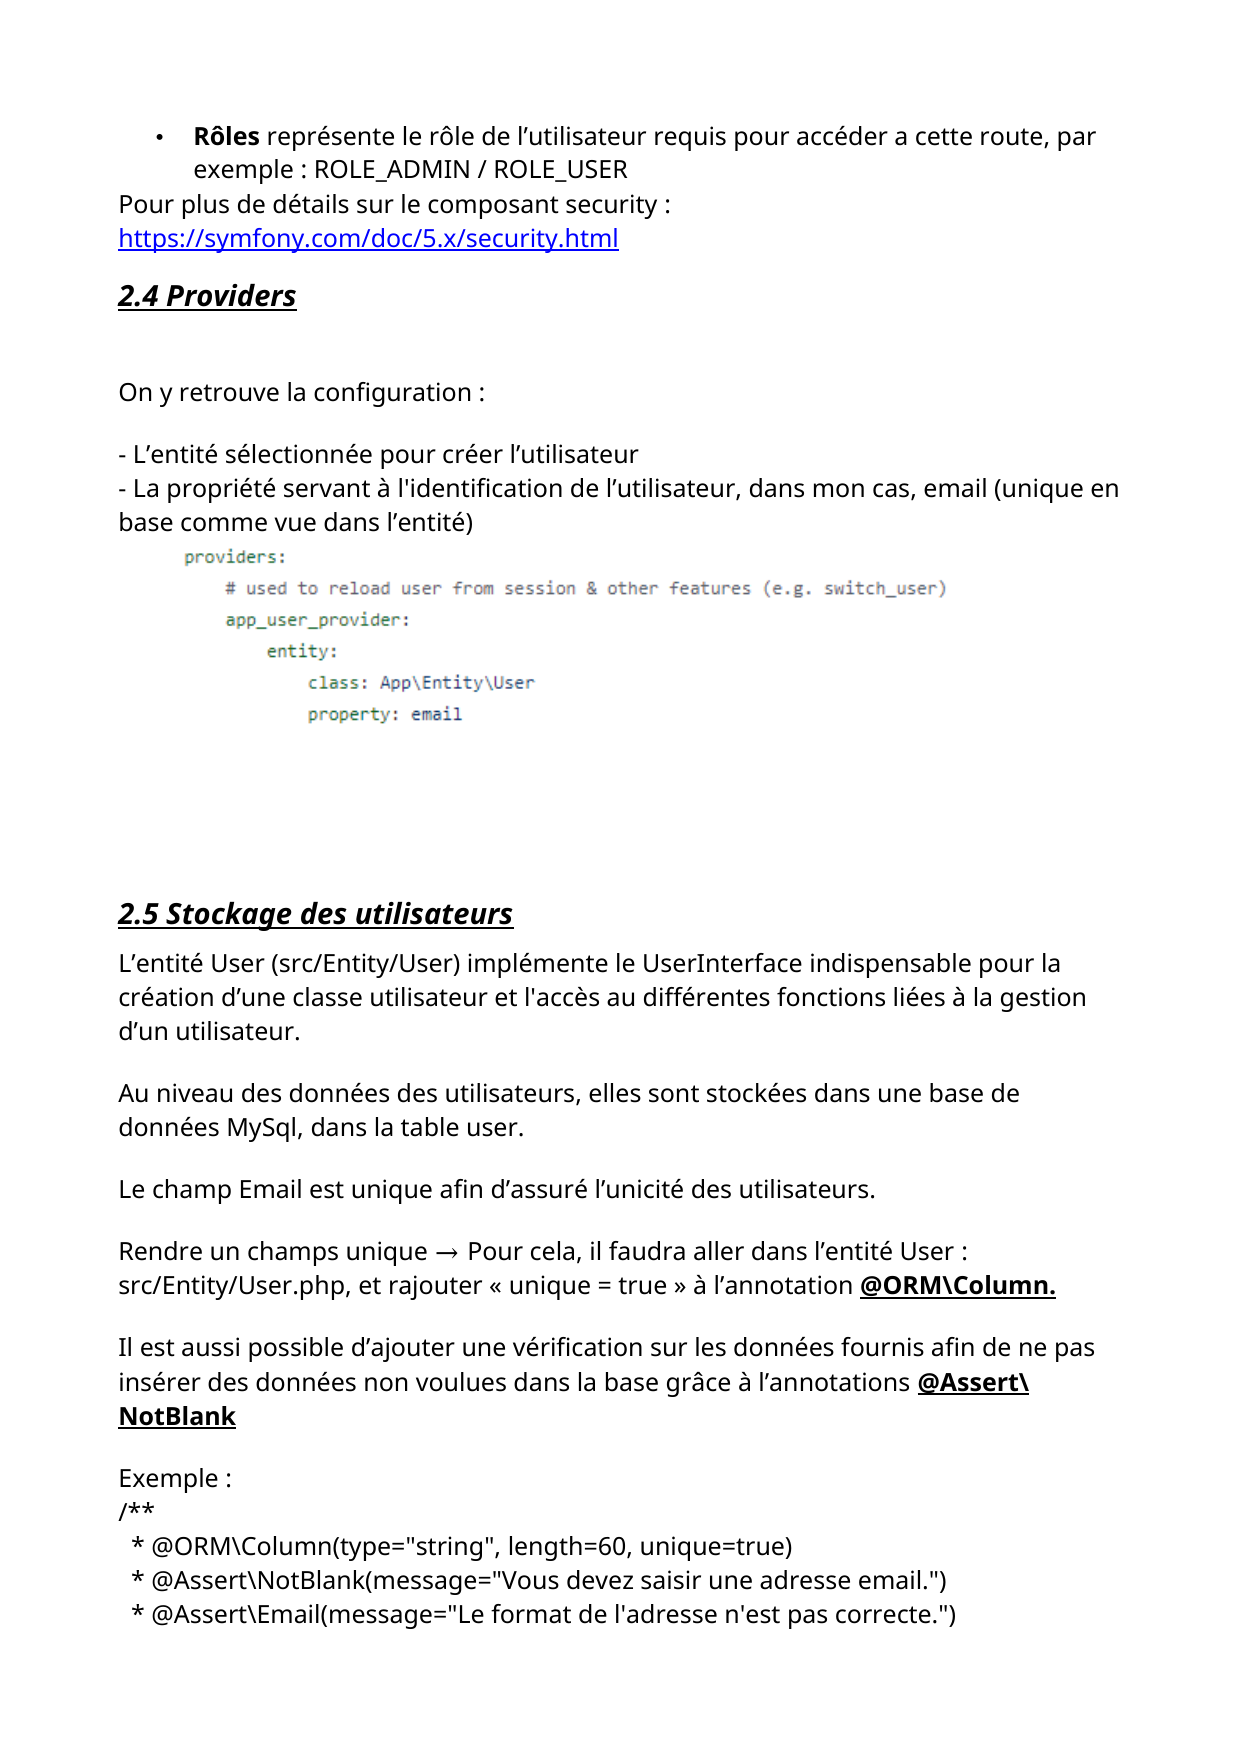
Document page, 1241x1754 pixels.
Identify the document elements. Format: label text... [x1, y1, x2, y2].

text * @Assert\Email(message="Le format de l'adresse n'est pas correcte.") [118, 1597, 1122, 1631]
text - La propriété servant à l'identification de l’utilisateur, dans mon cas, email (unique en base comme vue dans l’entité) [118, 470, 1122, 538]
text Pour plus de détails sur le composant security : https://symfony.com/doc/5.x/security.html [118, 186, 1122, 254]
text Le champ Email est unique afin d’assuré l’unicité des utilisateurs. [118, 1172, 1122, 1206]
text /** [118, 1494, 1122, 1528]
list Rôles représente le rôle de l’utilisateur requis pour accéder a cette route, par exemple : ROLE_ADMIN / ROLE_USER [156, 118, 1122, 186]
text - L’entité sélectionnée pour créer l’utilisateur [118, 436, 1122, 470]
text * @ORM\Column(type="string", length=60, unique=true) [118, 1528, 1122, 1562]
text 2.5 Stockage des utilisateurs [118, 893, 1122, 933]
text 2.4 Providers [118, 275, 1122, 315]
text Il est aussi possible d’ajouter une vérification sur les données fournis afin de ne pas insérer des données non voulues dans la base grâce à l’annotations @Assert\NotBlank [118, 1330, 1122, 1432]
text Rendre un champs unique → Pour cela, il faudra aller dans l’entité User : src/Entity/User.php, et rajouter « unique = true » à l’annotation @ORM\Column. [118, 1234, 1122, 1302]
text * @Assert\NotBlank(message="Vous devez saisir une adresse email.") [118, 1562, 1122, 1597]
text Exemple : [118, 1460, 1122, 1494]
text L’entité User (src/Entity/User) implémente le UserInterface indispensable pour la création d’une classe utilisateur et l'accès au différentes fonctions liées à la gestion d’un utilisateur. [118, 946, 1122, 1048]
text On y retrouve la configuration : [118, 374, 1122, 408]
text Au niveau des données des utilisateurs, elles sont stockées dans une base de données MySql, dans la table user. [118, 1076, 1122, 1144]
